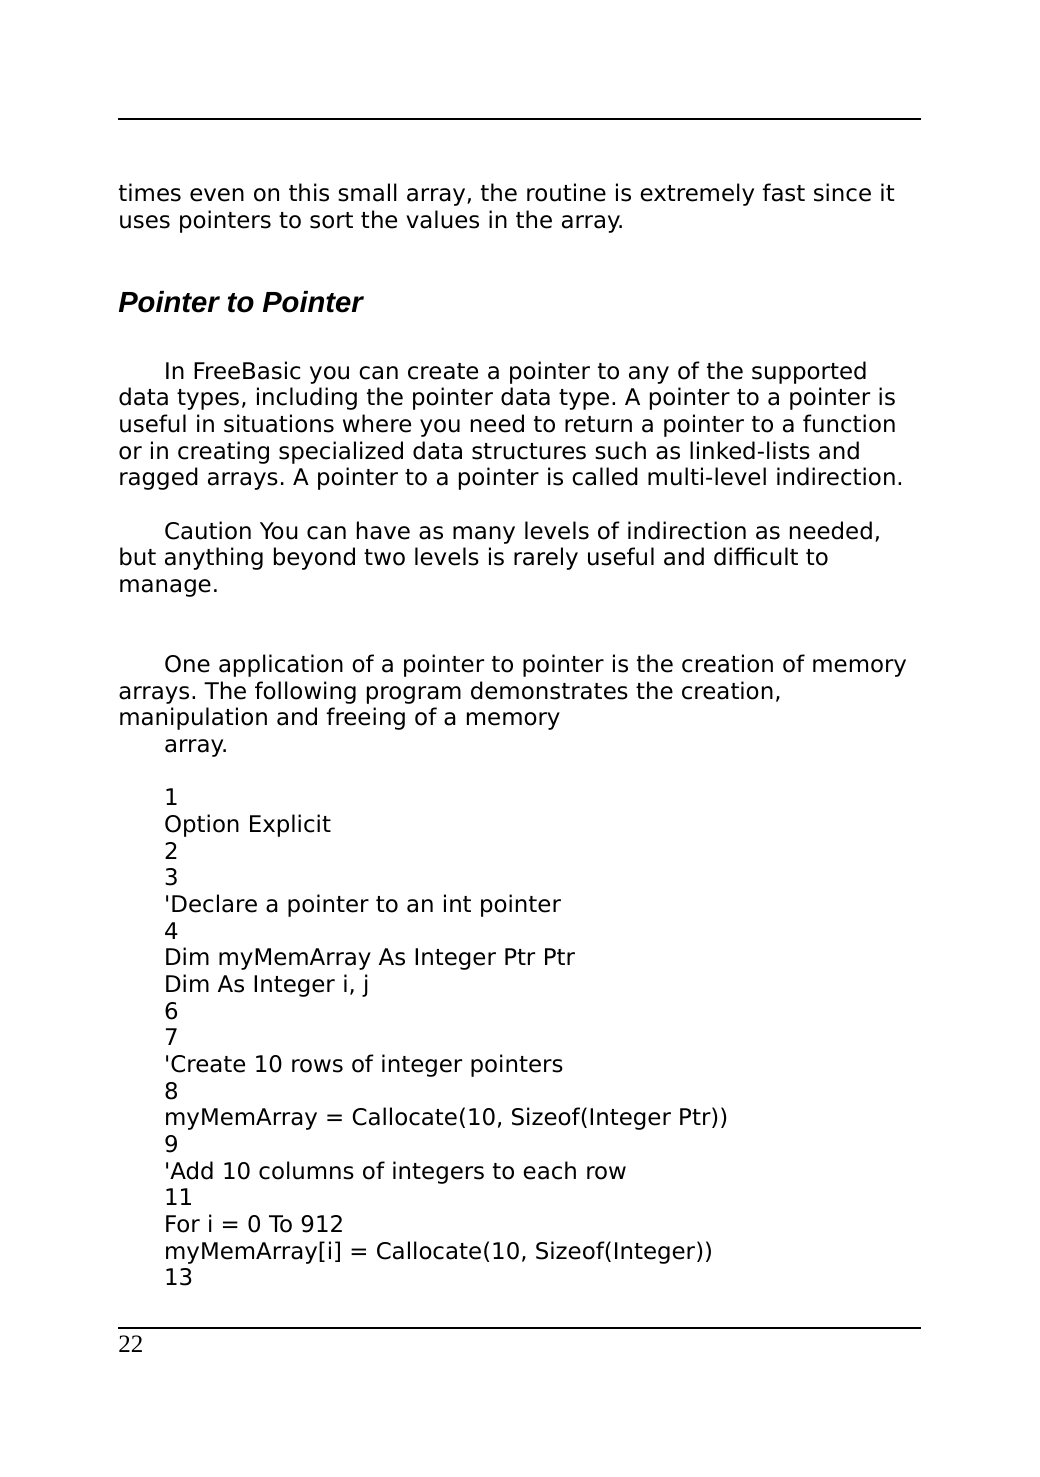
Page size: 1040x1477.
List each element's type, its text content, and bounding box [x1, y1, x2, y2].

text times even on this small array, the routine is extremely fast since it uses pointers to sort the values in the array. [118, 180, 921, 233]
text Caution You can have as many levels of indirection as needed, but anything beyond two levels is rarely useful and difficult to manage. [118, 518, 921, 598]
text Dim As Integer i, j [118, 971, 921, 998]
text 9 [118, 1131, 921, 1158]
text 'Declare a pointer to an int pointer [118, 891, 921, 918]
text 'Create 10 rows of integer pointers [118, 1051, 921, 1078]
text 3 [118, 864, 921, 891]
text 1 [118, 784, 921, 811]
text array. [118, 731, 921, 758]
text myMemArray[i] = Callocate(10, Sizeof(Integer)) [118, 1238, 921, 1264]
text One application of a pointer to pointer is the creation of memory arrays. The following program demonstrates the creation, manipulation and freeing of a memory [118, 651, 921, 731]
text 13 [118, 1264, 921, 1291]
text For i = 0 To 912 [118, 1211, 921, 1238]
text 'Add 10 columns of integers to each row [118, 1158, 921, 1184]
text In FreeBasic you can create a pointer to any of the supported data types, including the pointer data type. A pointer to a pointer is useful in situations where you need to return a pointer to a function or in creating specialized data structures such as linked-lists and ragged arrays. A pointer to a pointer is called multi-level indirection. [118, 358, 921, 491]
text Option Explicit [118, 811, 921, 838]
text 7 [118, 1024, 921, 1051]
subtitle Pointer to Pointer [118, 285, 921, 319]
text 4 [118, 918, 921, 944]
text 11 [118, 1184, 921, 1211]
text 2 [118, 838, 921, 864]
text Dim myMemArray As Integer Ptr Ptr [118, 944, 921, 971]
text 6 [118, 998, 921, 1024]
text myMemArray = Callocate(10, Sizeof(Integer Ptr)) [118, 1104, 921, 1131]
text 8 [118, 1078, 921, 1104]
